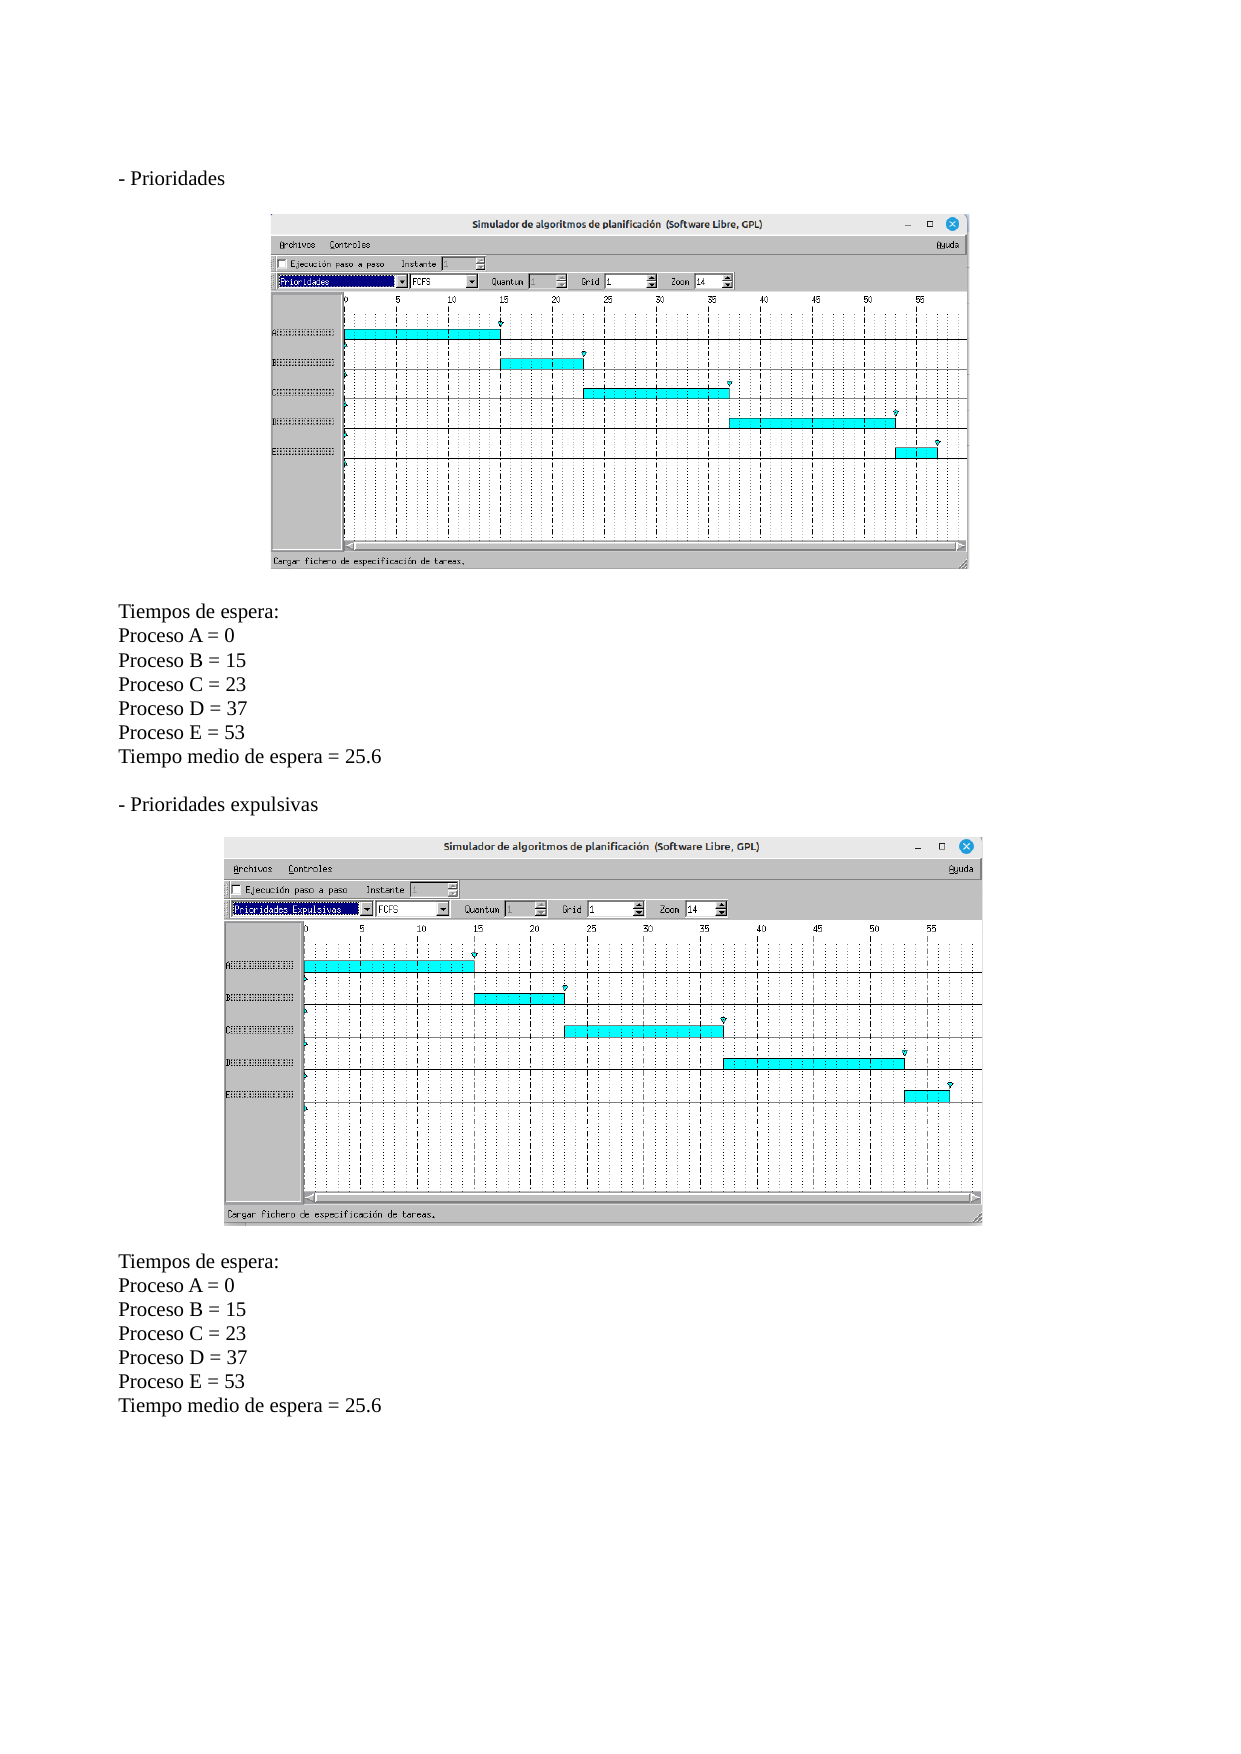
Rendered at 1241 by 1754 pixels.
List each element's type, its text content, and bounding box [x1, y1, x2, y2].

text Proceso C = 23 [118, 1321, 1122, 1345]
text Proceso B = 15 [118, 647, 1122, 672]
text Proceso D = 37 [118, 696, 1122, 720]
text - Prioridades expulsivas [118, 792, 1122, 816]
text Proceso B = 15 [118, 1297, 1122, 1321]
text Proceso D = 37 [118, 1345, 1122, 1369]
text Proceso E = 53 [118, 1369, 1122, 1393]
picture [224, 837, 983, 1226]
text Proceso C = 23 [118, 672, 1122, 696]
picture [270, 214, 970, 569]
text Tiempos de espera: [118, 1249, 1122, 1273]
text Tiempos de espera: [118, 599, 1122, 623]
text Proceso E = 53 [118, 720, 1122, 744]
text Tiempo medio de espera = 25.6 [118, 1393, 1122, 1417]
text Proceso A = 0 [118, 1273, 1122, 1297]
text Tiempo medio de espera = 25.6 [118, 744, 1122, 768]
text - Prioridades [118, 166, 1122, 190]
text Proceso A = 0 [118, 623, 1122, 647]
